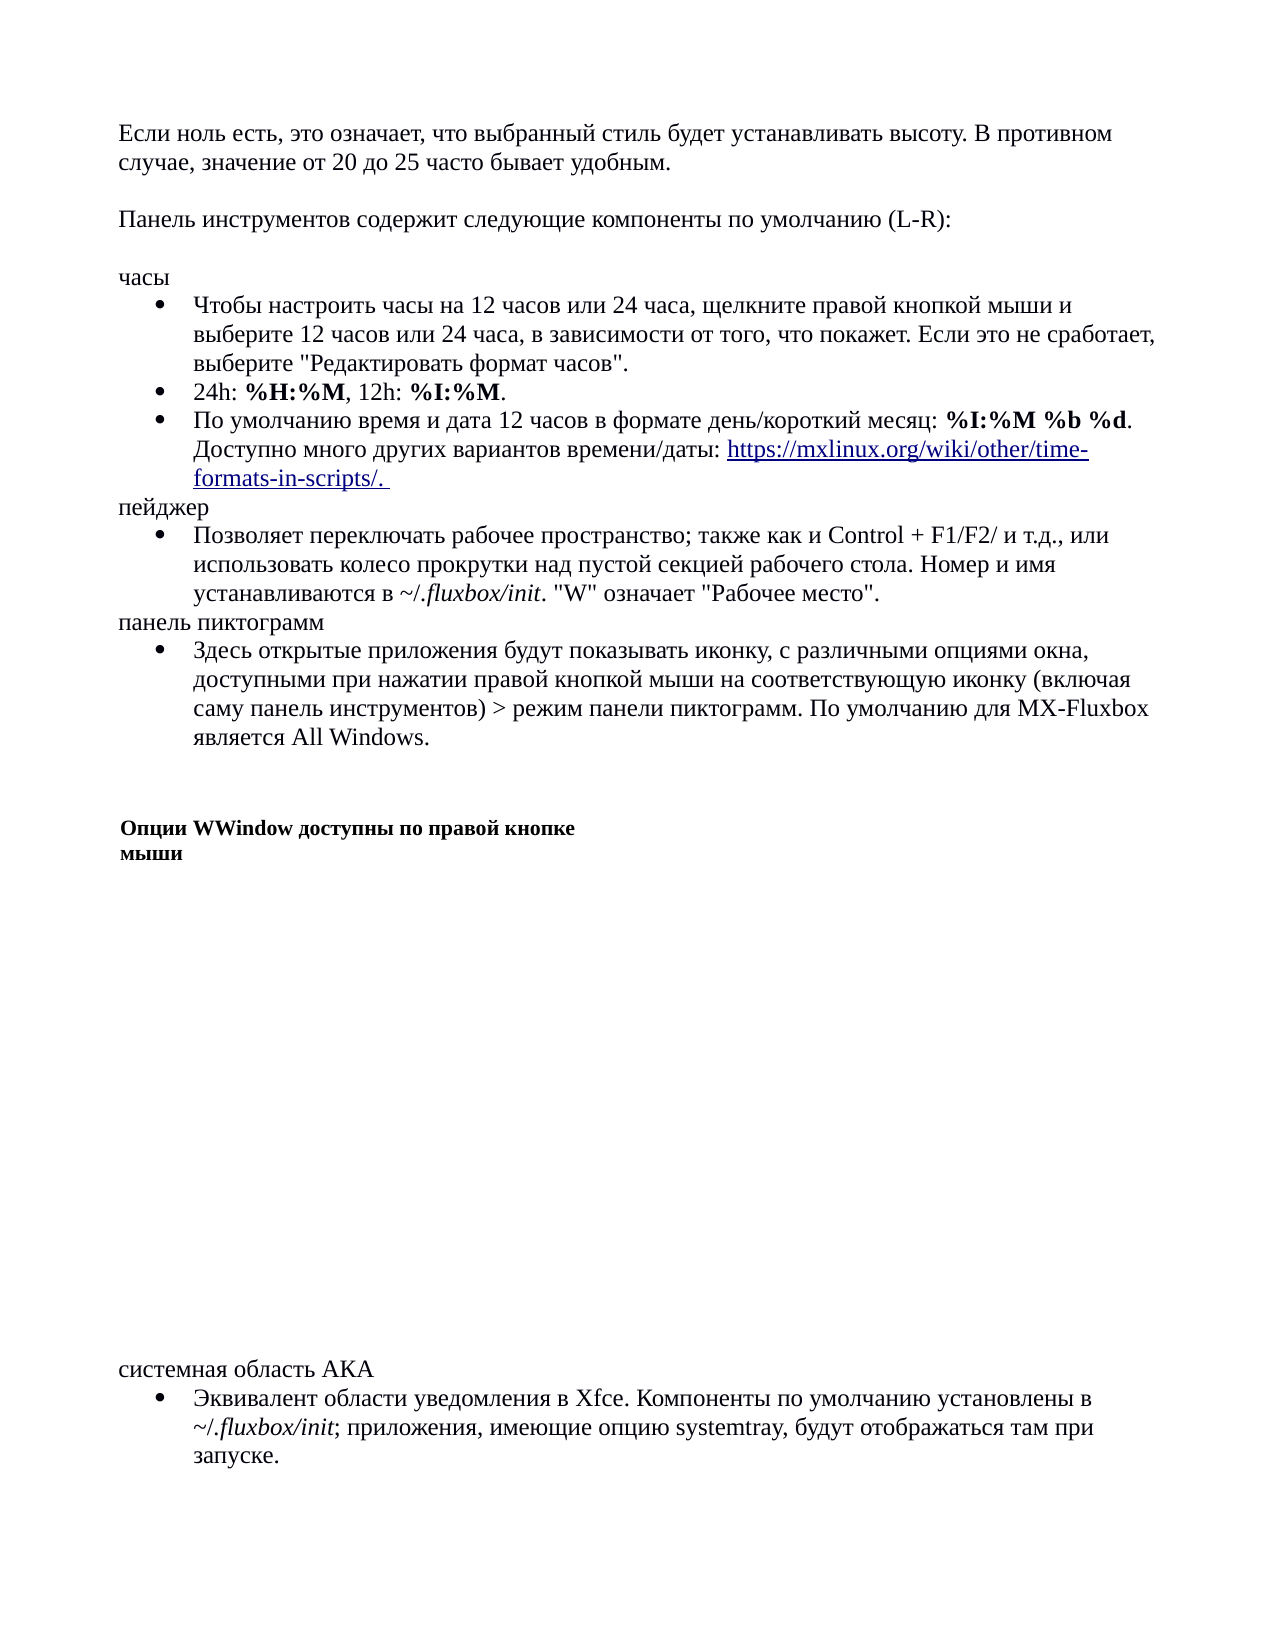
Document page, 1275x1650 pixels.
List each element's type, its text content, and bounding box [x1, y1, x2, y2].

text системная область АКА [118, 1354, 1157, 1383]
list 24h: %H:%M, 12h: %I:%M. [156, 377, 1157, 406]
list По умолчанию время и дата 12 часов в формате день/короткий месяц: %I:%M %b %d. Доступно много других вариантов времени/даты: https://mxlinux.org/wiki/other/time-formats-in-scripts/. [156, 406, 1157, 492]
text пейджер [118, 492, 1157, 521]
list Позволяет переключать рабочее пространство; также как и Control + F1/F2/ и т.д., или использовать колесо прокрутки над пустой секцией рабочего стола. Номер и имя устанавливаются в ~/.fluxbox/init. "W" означает "Рабочее место". [156, 521, 1157, 607]
text панель пиктограмм [118, 607, 1157, 636]
list Чтобы настроить часы на 12 часов или 24 часа, щелкните правой кнопкой мыши и выберите 12 часов или 24 часа, в зависимости от того, что покажет. Если это не сработает, выберите "Редактировать формат часов". [156, 291, 1157, 377]
list Эквивалент области уведомления в Xfce. Компоненты по умолчанию установлены в ~/.fluxbox/init; приложения, имеющие опцию systemtray, будут отображаться там при запуске. [156, 1383, 1157, 1469]
list Здесь открытые приложения будут показывать иконку, с различными опциями окна, доступными при нажатии правой кнопкой мыши на соответствующую иконку (включая саму панель инструментов) > режим панели пиктограмм. По умолчанию для MX-Fluxbox является All Windows. [156, 636, 1157, 751]
text часы [118, 262, 1157, 291]
text Если ноль есть, это означает, что выбранный стиль будет устанавливать высоту. В противном случае, значение от 20 до 25 часто бывает удобным. [118, 118, 1157, 176]
text Панель инструментов содержит следующие компоненты по умолчанию (L-R): [118, 204, 1157, 233]
